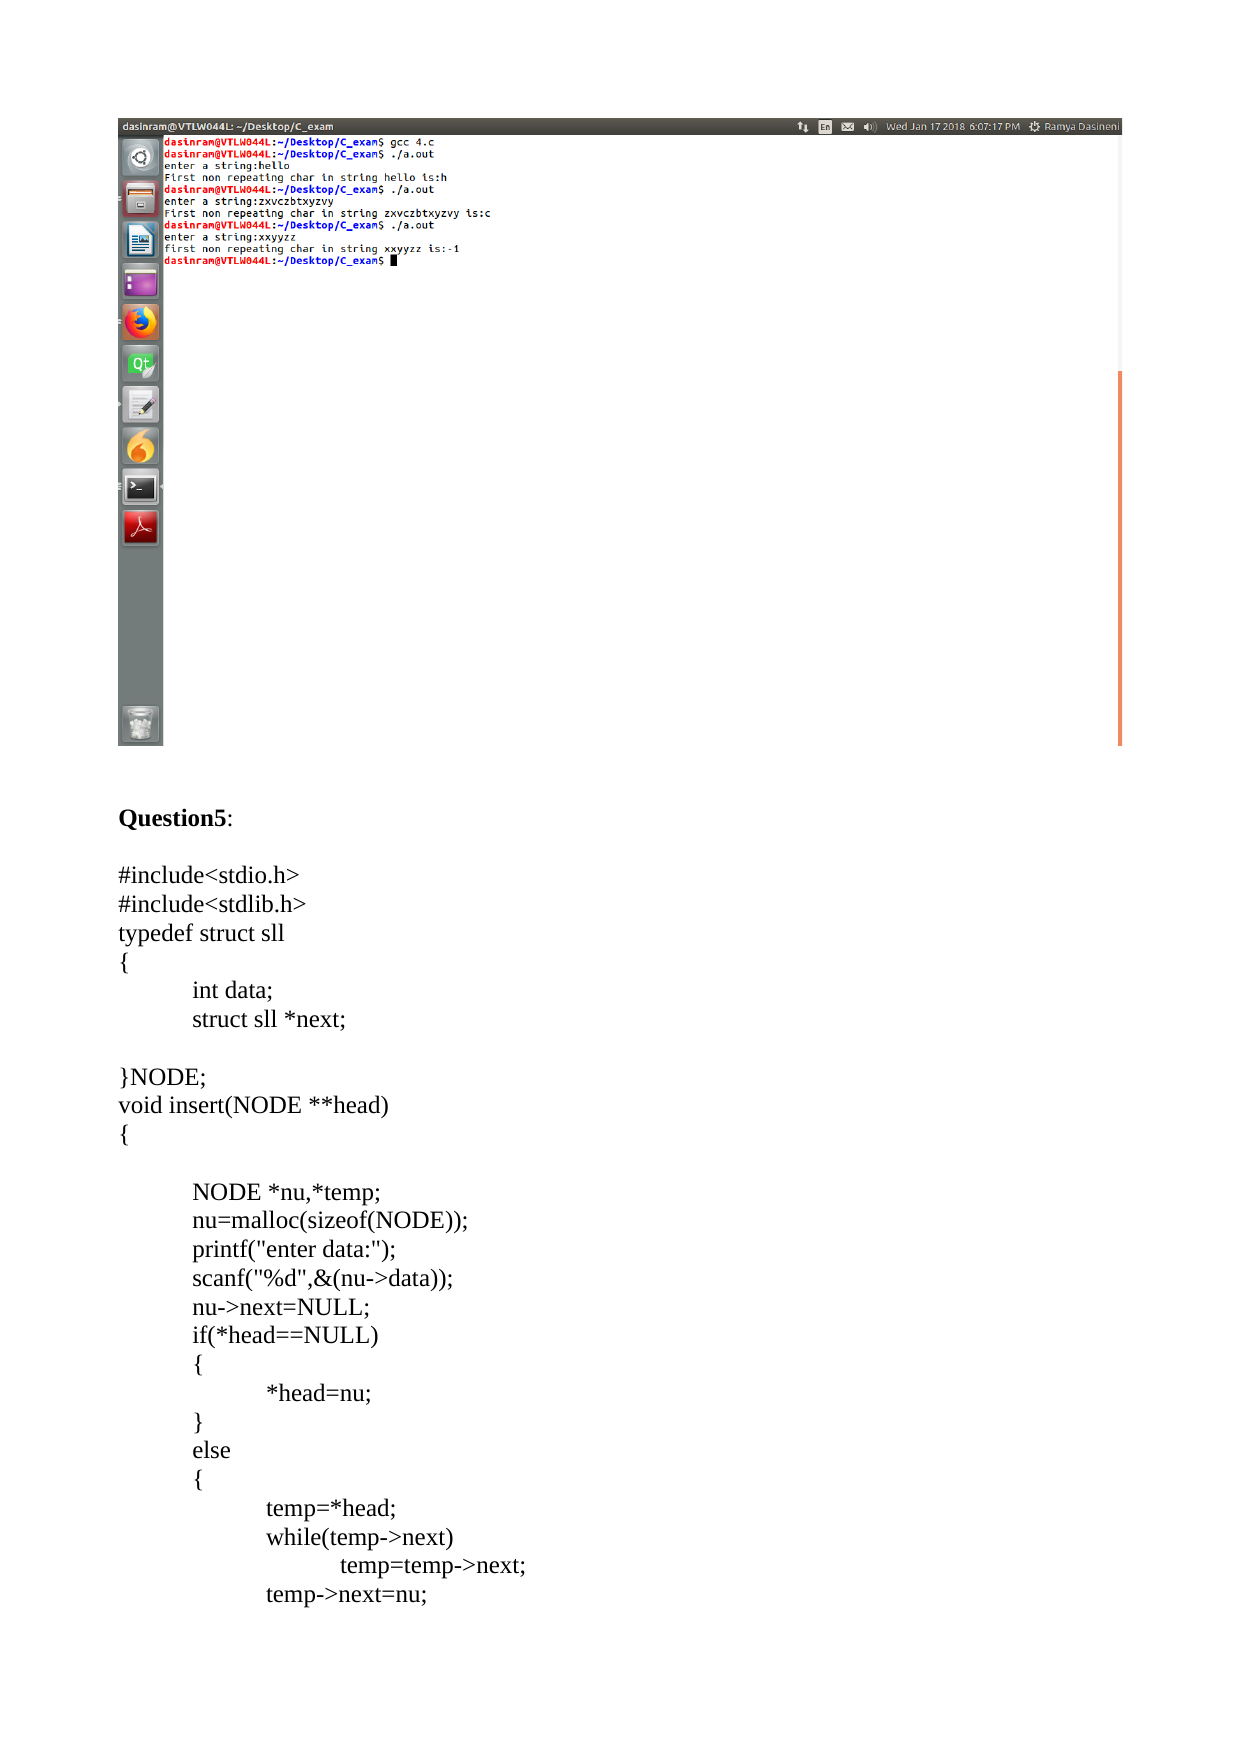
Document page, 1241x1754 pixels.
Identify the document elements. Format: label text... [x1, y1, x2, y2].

text { [118, 1464, 1122, 1493]
text temp=*head; [118, 1493, 1122, 1522]
text temp=temp->next; [118, 1551, 1122, 1579]
text printf("enter data:"); [118, 1234, 1122, 1263]
text void insert(NODE **head) [118, 1091, 1122, 1119]
text else [118, 1436, 1122, 1464]
text #include<stdlib.h> [118, 889, 1122, 918]
text nu=malloc(sizeof(NODE)); [118, 1206, 1122, 1234]
text temp->next=nu; [118, 1579, 1122, 1608]
text Question5: [118, 803, 1122, 832]
text { [118, 947, 1122, 976]
text *head=nu; [118, 1378, 1122, 1407]
text nu->next=NULL; [118, 1292, 1122, 1321]
text while(temp->next) [118, 1522, 1122, 1551]
text #include<stdio.h> [118, 861, 1122, 889]
text scanf("%d",&(nu->data)); [118, 1263, 1122, 1292]
text if(*head==NULL) [118, 1321, 1122, 1349]
picture [118, 118, 1123, 746]
text { [118, 1349, 1122, 1378]
text int data; [118, 976, 1122, 1004]
text }NODE; [118, 1062, 1122, 1091]
text typedef struct sll [118, 918, 1122, 947]
text { [118, 1119, 1122, 1148]
text NODE *nu,*temp; [118, 1177, 1122, 1206]
text } [118, 1407, 1122, 1436]
text struct sll *next; [118, 1004, 1122, 1033]
